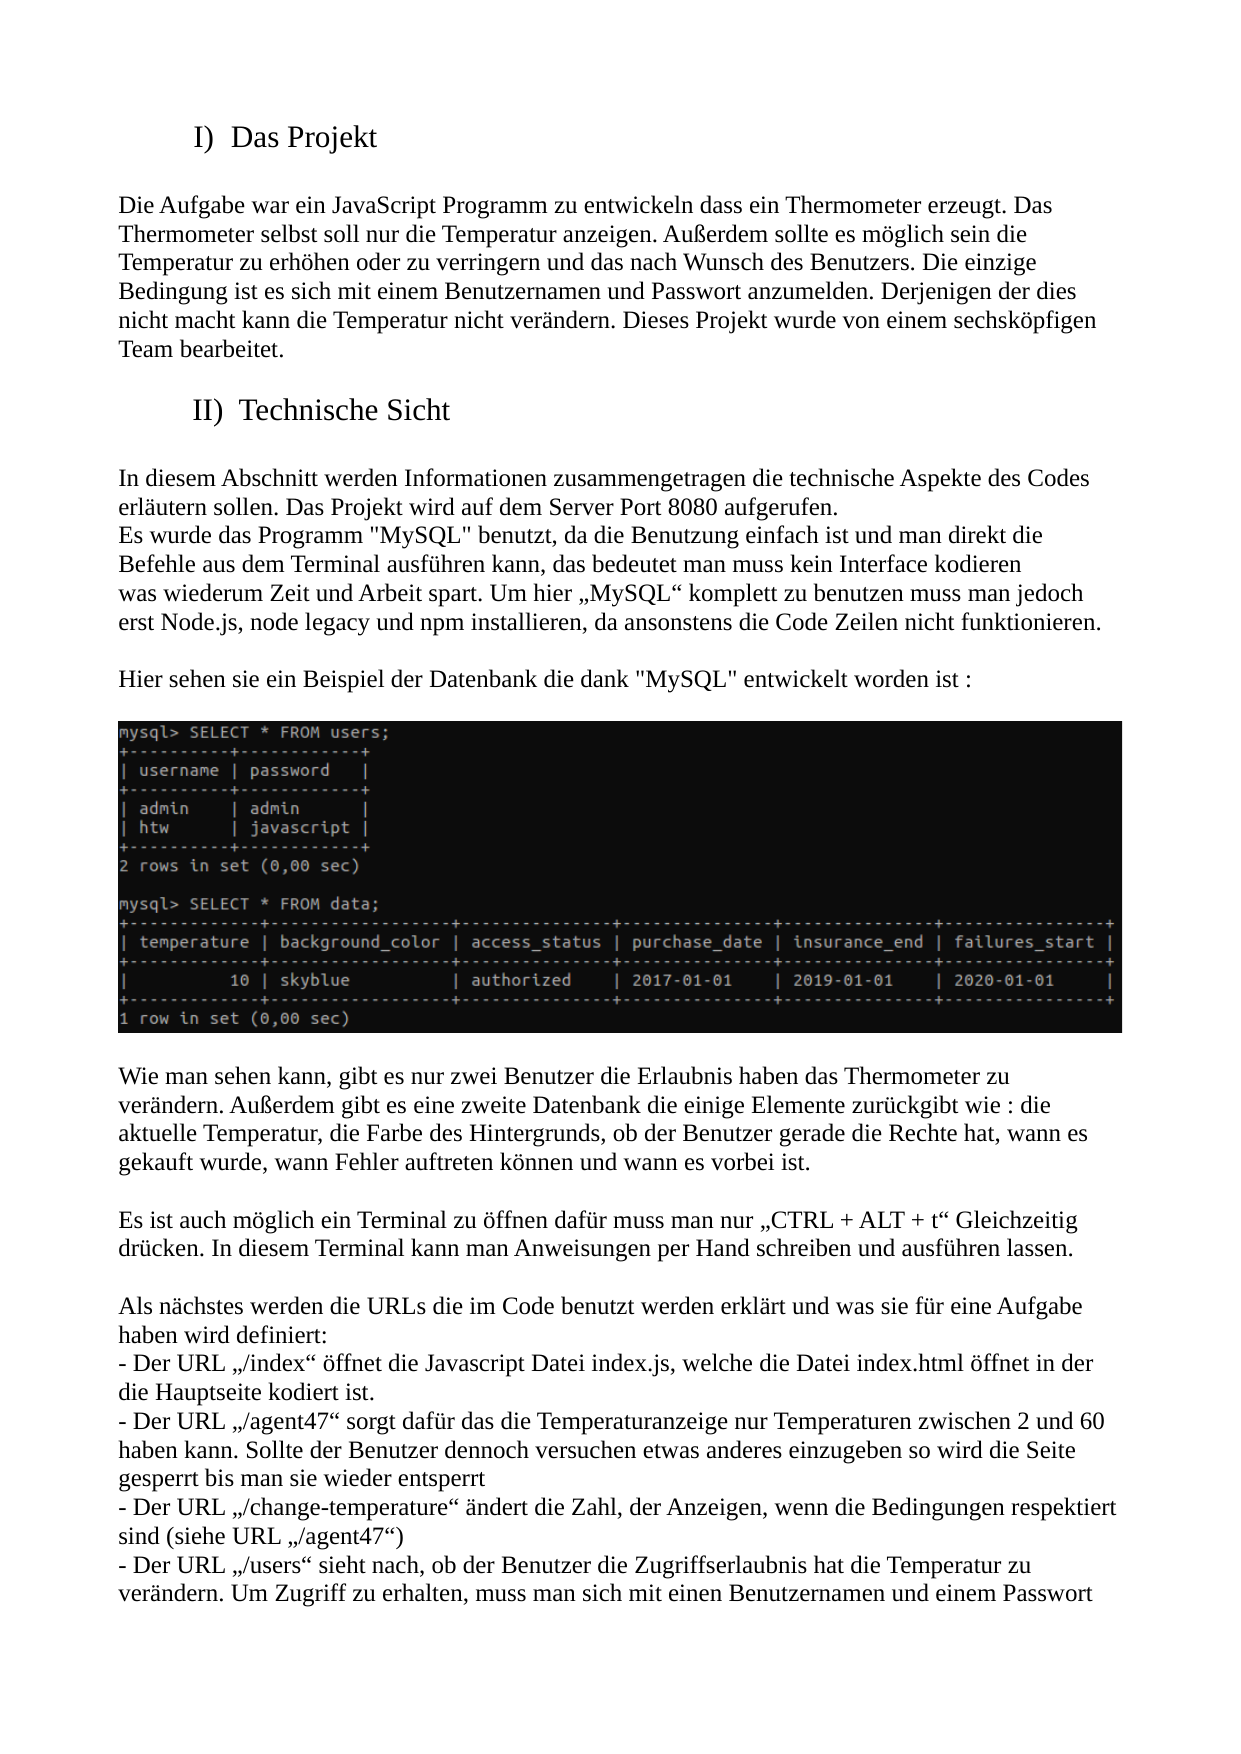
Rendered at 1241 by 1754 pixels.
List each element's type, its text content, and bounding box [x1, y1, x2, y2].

text Hier sehen sie ein Beispiel der Datenbank die dank "MySQL" entwickelt worden ist : [118, 636, 1122, 693]
text Wie man sehen kann, gibt es nur zwei Benutzer die Erlaubnis haben das Thermometer zu verändern. Außerdem gibt es eine zweite Datenbank die einige Elemente zurückgibt wie : die aktuelle Temperatur, die Farbe des Hintergrunds, ob der Benutzer gerade die Rechte hat, wann es gekauft wurde, wann Fehler auftreten können und wann es vorbei ist. [118, 1061, 1122, 1176]
text Es ist auch möglich ein Terminal zu öffnen dafür muss man nur „CTRL + ALT + t“ Gleichzeitig drücken. In diesem Terminal kann man Anweisungen per Hand schreiben und ausführen lassen. Als nächstes werden die URLs die im Code benutzt werden erklärt und was sie für eine Aufgabe haben wird definiert: - Der URL „/index“ öffnet die Javascript Datei index.js, welche die Datei index.html öffnet in der die Hauptseite kodiert ist. - Der URL „/agent47“ sorgt dafür das die Temperaturanzeige nur Temperaturen zwischen 2 und 60 haben kann. Sollte der Benutzer dennoch versuchen etwas anderes einzugeben so wird die Seite gesperrt bis man sie wieder entsperrt - Der URL „/change-temperature“ ändert die Zahl, der Anzeigen, wenn die Bedingungen respektiert sind (siehe URL „/agent47“) - Der URL „/users“ sieht nach, ob der Benutzer die Zugriffserlaubnis hat die Temperatur zu verändern. Um Zugriff zu erhalten, muss man sich mit einen Benutzernamen und einem Passwort [118, 1205, 1122, 1607]
text In diesem Abschnitt werden Informationen zusammengetragen die technische Aspekte des Codes erläutern sollen. Das Projekt wird auf dem Server Port 8080 aufgerufen. Es wurde das Programm "MySQL" benutzt, da die Benutzung einfach ist und man direkt die Befehle aus dem Terminal ausführen kann, das bedeutet man muss kein Interface kodieren was wiederum Zeit und Arbeit spart. Um hier „MySQL“ komplett zu benutzen muss man jedoch erst Node.js, node legacy und npm installieren, da ansonstens die Code Zeilen nicht funktionieren. [118, 463, 1122, 636]
text II) Technische Sicht [118, 391, 1122, 427]
text Die Aufgabe war ein JavaScript Programm zu entwickeln dass ein Thermometer erzeugt. Das Thermometer selbst soll nur die Temperatur anzeigen. Außerdem sollte es möglich sein die Temperatur zu erhöhen oder zu verringern und das nach Wunsch des Benutzers. Die einzige Bedingung ist es sich mit einem Benutzernamen und Passwort anzumelden. Derjenigen der dies nicht macht kann die Temperatur nicht verändern. Dieses Projekt wurde von einem sechsköpfigen Team bearbeitet. [118, 190, 1122, 362]
picture [118, 721, 1123, 1033]
list Das Projekt [193, 118, 1122, 154]
